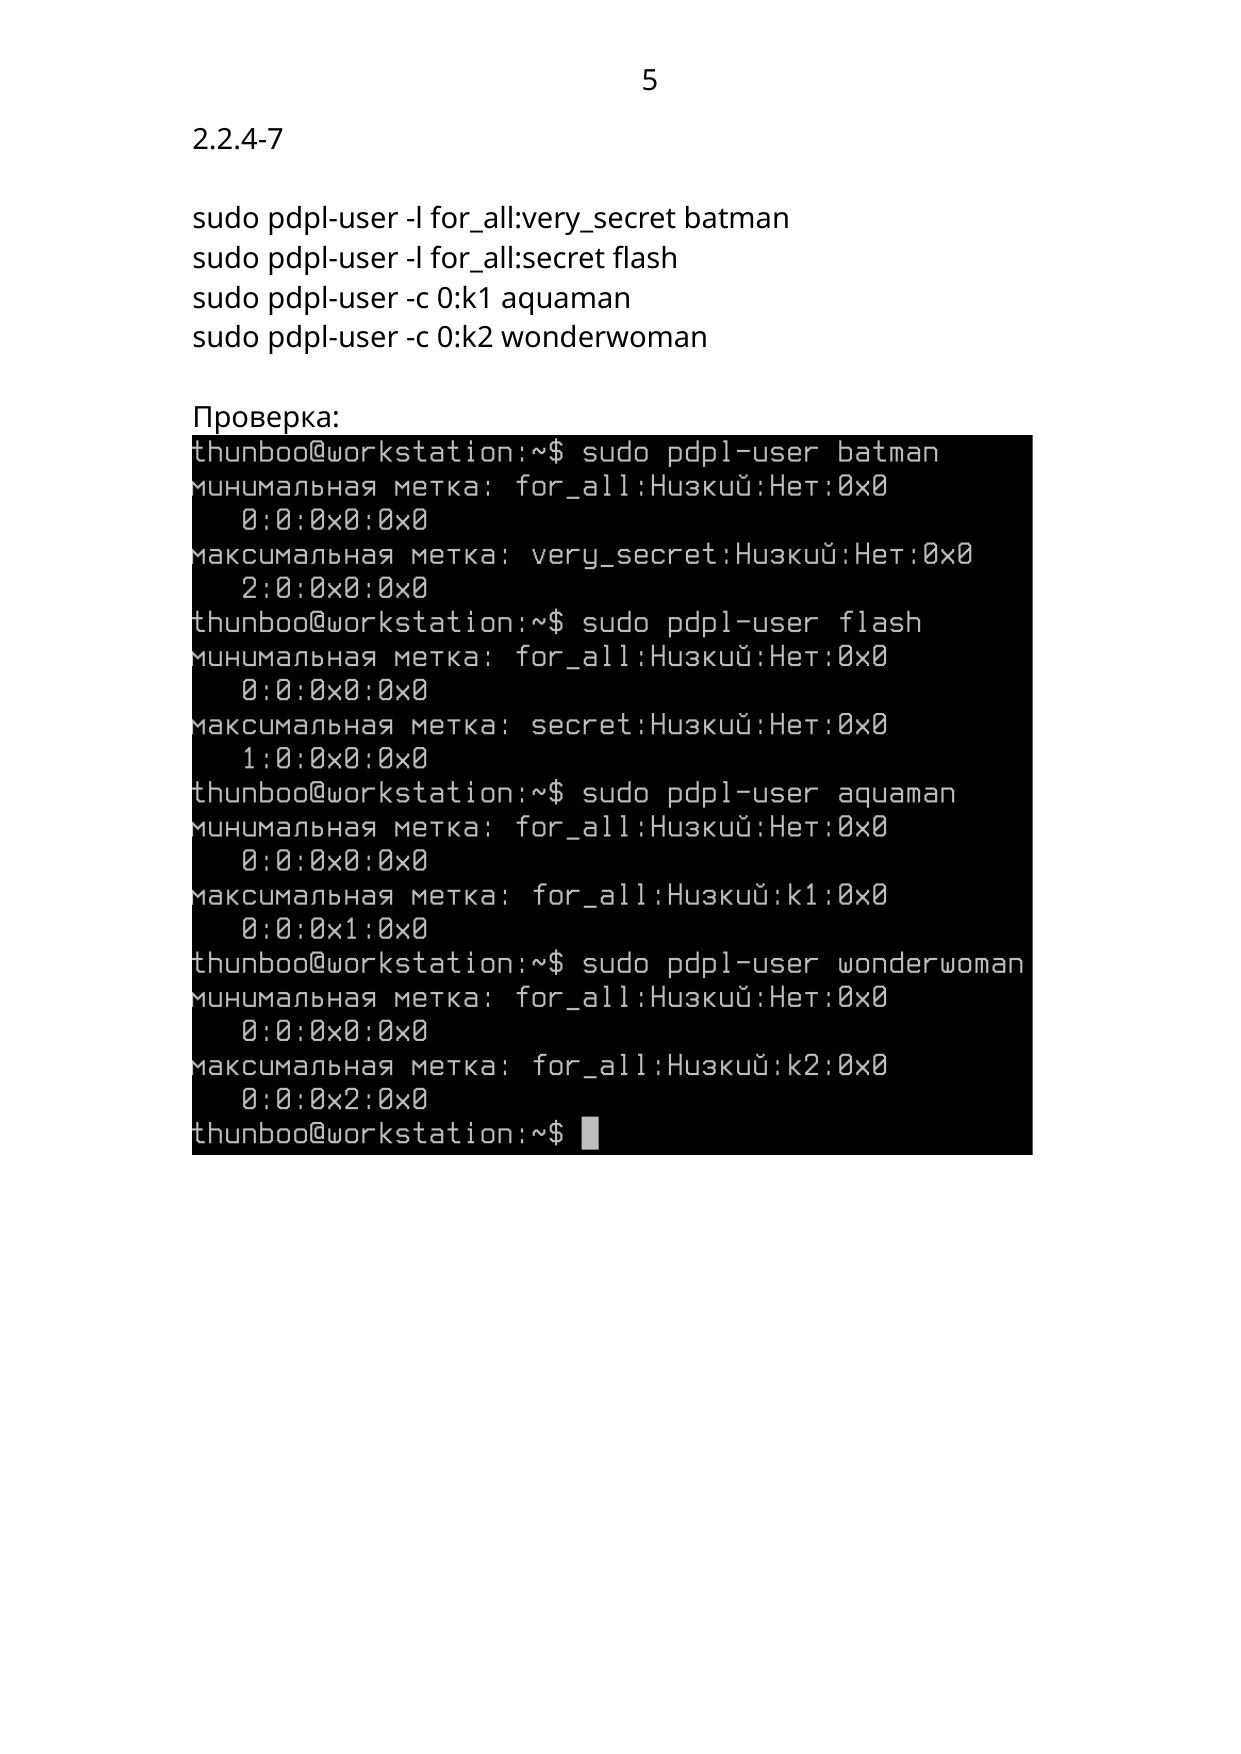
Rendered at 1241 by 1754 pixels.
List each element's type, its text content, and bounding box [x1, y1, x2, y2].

text sudo pdpl-user -c 0:k2 wonderwoman [118, 317, 1181, 356]
text 2.2.4-7 [118, 118, 1181, 158]
picture [192, 435, 1033, 1155]
text Проверка: [118, 396, 1181, 436]
text sudo pdpl-user -l for_all:secret flash [118, 237, 1181, 277]
text sudo pdpl-user -c 0:k1 aquaman [118, 277, 1181, 317]
text sudo pdpl-user -l for_all:very_secret batman [118, 197, 1181, 237]
